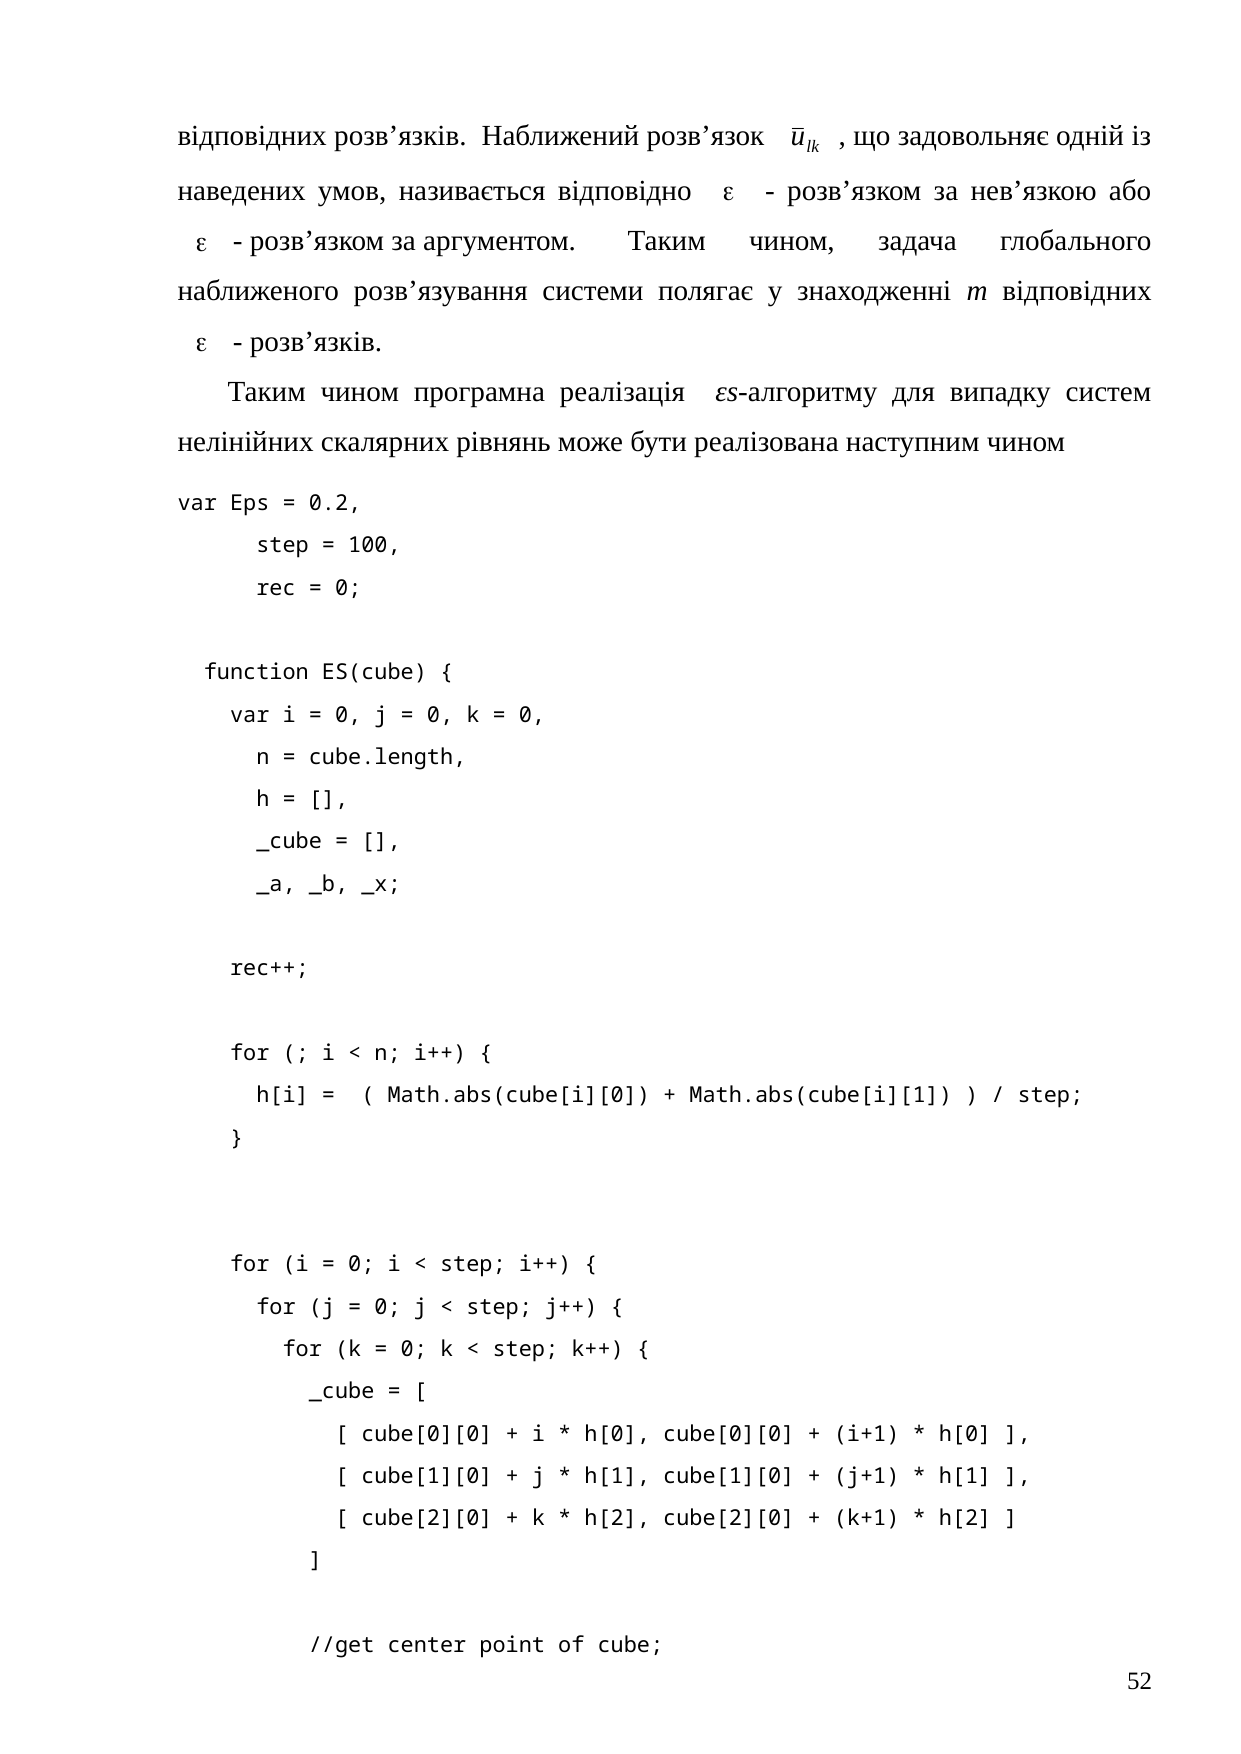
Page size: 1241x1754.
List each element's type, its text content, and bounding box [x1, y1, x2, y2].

text n = cube.length, [177, 741, 1152, 771]
text for (k = 0; k < step; k++) { [177, 1333, 1152, 1363]
text for (j = 0; j < step; j++) { [177, 1291, 1152, 1321]
text [ cube[1][0] + j * h[1], cube[1][0] + (j+1) * h[1] ], [177, 1460, 1152, 1490]
text ] [177, 1544, 1152, 1574]
text Практична реалізація наближеного методу розв’язування системи передбачає обрив на певному етапі процесу побудови послідовності наближених розв’язків. Це означає, що задається число і для кожного фіксованого l шукається таке k і елемент послідовності наближених умов розв’язків, починаючи з якого буде виконуватись одна із наступних умов - малість нев’язки, або - близькість відповідних розв’язків. Наближений розв’язок , що задовольняє одній із наведених умов, називається відповідно - розв’язком за нев’язкою або - розв’язком за аргументом. Таким чином, задача глобального наближеного розв’язування системи полягає у знаходженні m відповідних - розв’язків. [177, 118, 1152, 357]
text h = [], [177, 783, 1152, 813]
text function ES(cube) { [177, 656, 1152, 686]
text var i = 0, j = 0, k = 0, [177, 699, 1152, 728]
text _cube = [], [177, 826, 1152, 855]
text rec++; [177, 952, 1152, 982]
text [ cube[0][0] + i * h[0], cube[0][0] + (i+1) * h[0] ], [177, 1418, 1152, 1447]
text for (; i < n; i++) { [177, 1037, 1152, 1067]
text step = 100, [177, 529, 1152, 559]
text Таким чином програмна реалізація εs-алгоритму для випадку систем нелінійних скалярних рівнянь може бути реалізована наступним чином [177, 374, 1152, 458]
text [ cube[2][0] + k * h[2], cube[2][0] + (k+1) * h[2] ] [177, 1502, 1152, 1532]
text //get center point of cube; [177, 1629, 1152, 1659]
text rec = 0; [177, 572, 1152, 602]
text for (i = 0; i < step; i++) { [177, 1248, 1152, 1278]
text } [177, 1122, 1152, 1151]
text _cube = [ [177, 1375, 1152, 1405]
text h[i] = ( Math.abs(cube[i][0]) + Math.abs(cube[i][1]) ) / step; [177, 1079, 1152, 1109]
text _a, _b, _x; [177, 868, 1152, 898]
text var Eps = 0.2, [177, 487, 1152, 517]
